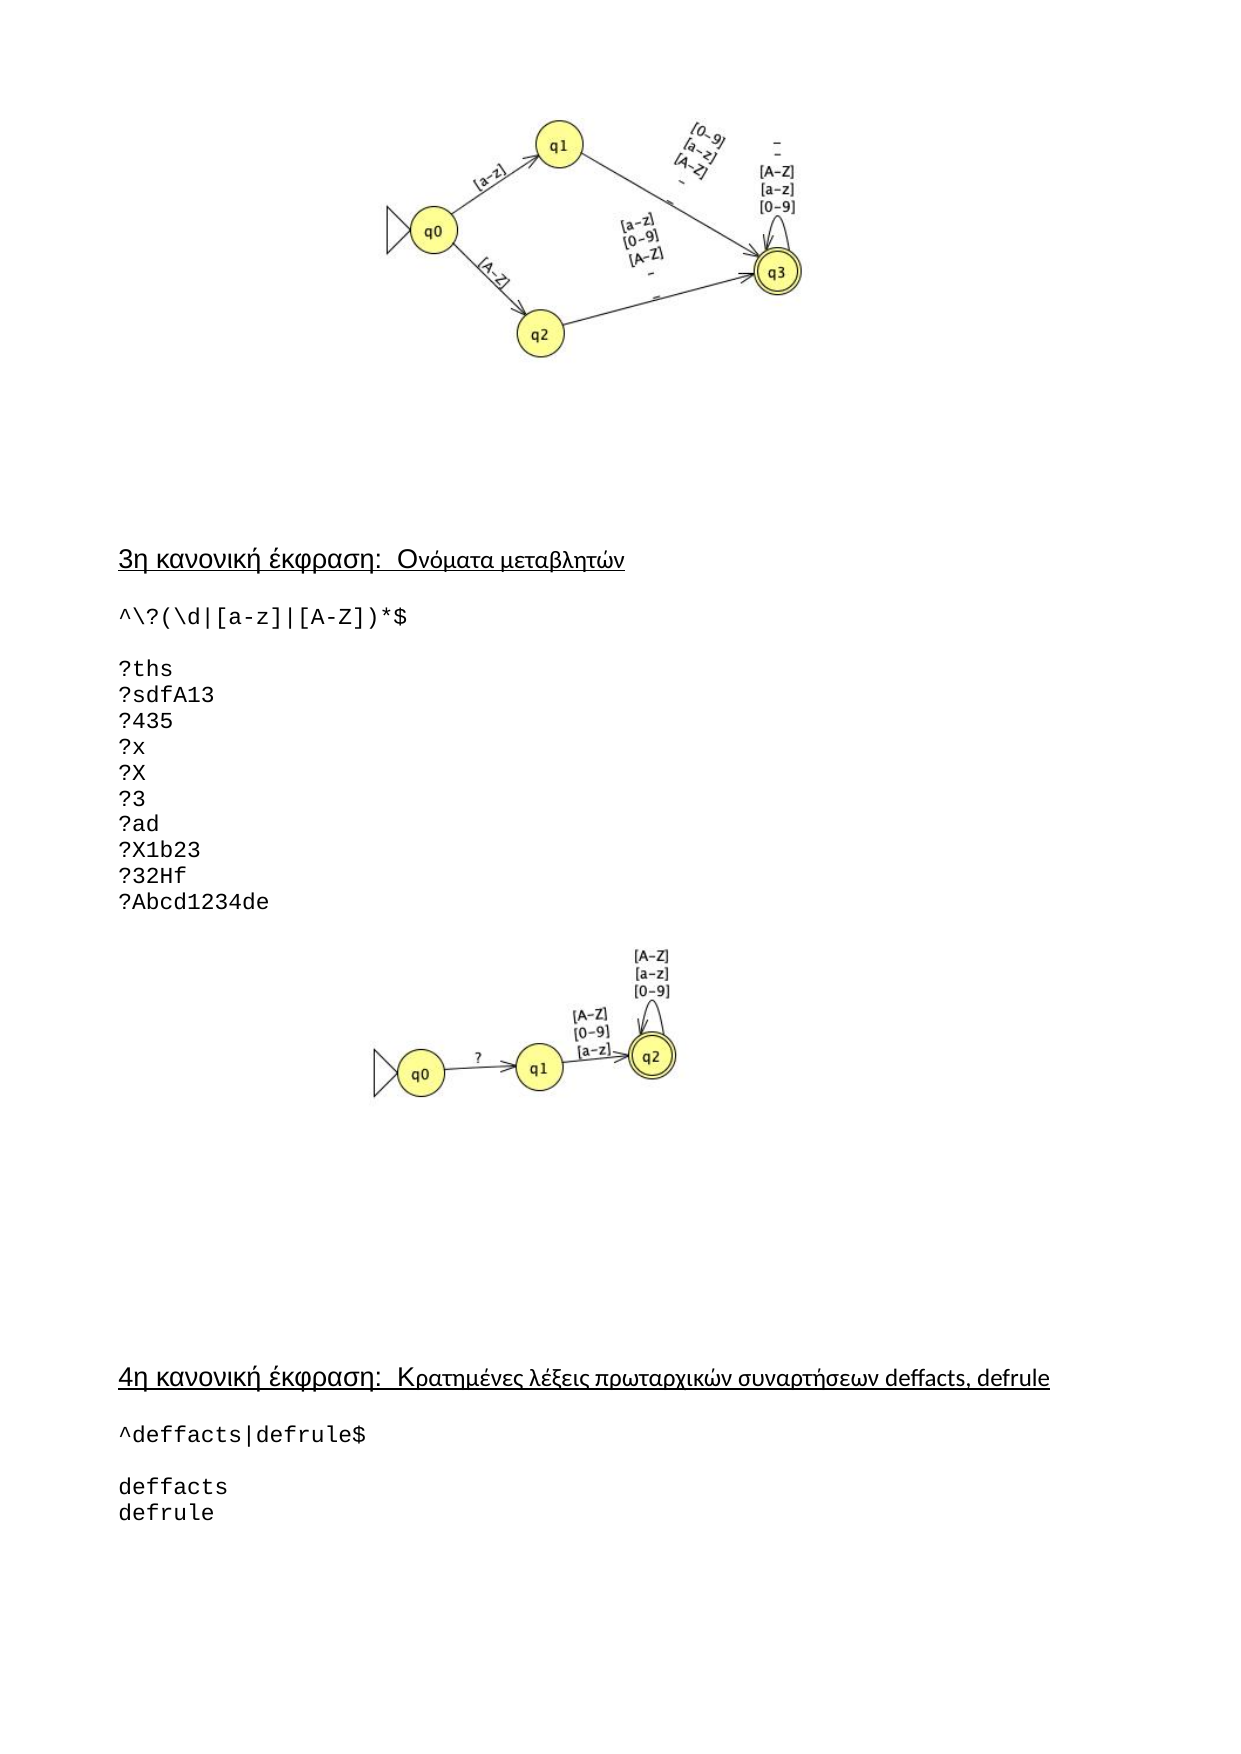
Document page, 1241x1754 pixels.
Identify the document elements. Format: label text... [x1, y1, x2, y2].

text ?sdfA13 [118, 683, 1122, 709]
text defrule [118, 1502, 1122, 1528]
text 4η κανονική έκφραση: Kρατημένες λέξεις πρωταρχικών συναρτήσεων deffacts, defrule [118, 1361, 1122, 1393]
text ?32Hf [118, 865, 1122, 891]
text ?435 [118, 709, 1122, 735]
text ^\?(\d|[a-z]|[A-Z])*$ [118, 605, 1122, 631]
picture [294, 947, 946, 1300]
text 3η κανονική έκφραση: Oνόματα μεταβλητών [118, 543, 1122, 574]
text ^deffacts|defrule$ [118, 1424, 1122, 1450]
text deffacts [118, 1476, 1122, 1502]
text ?ad [118, 813, 1122, 839]
text ?x [118, 735, 1122, 761]
text ?3 [118, 787, 1122, 813]
text ?ths [118, 657, 1122, 683]
text ?Abcd1234de [118, 891, 1122, 917]
text ?X1b23 [118, 839, 1122, 865]
text ?X [118, 761, 1122, 787]
picture [294, 118, 946, 482]
